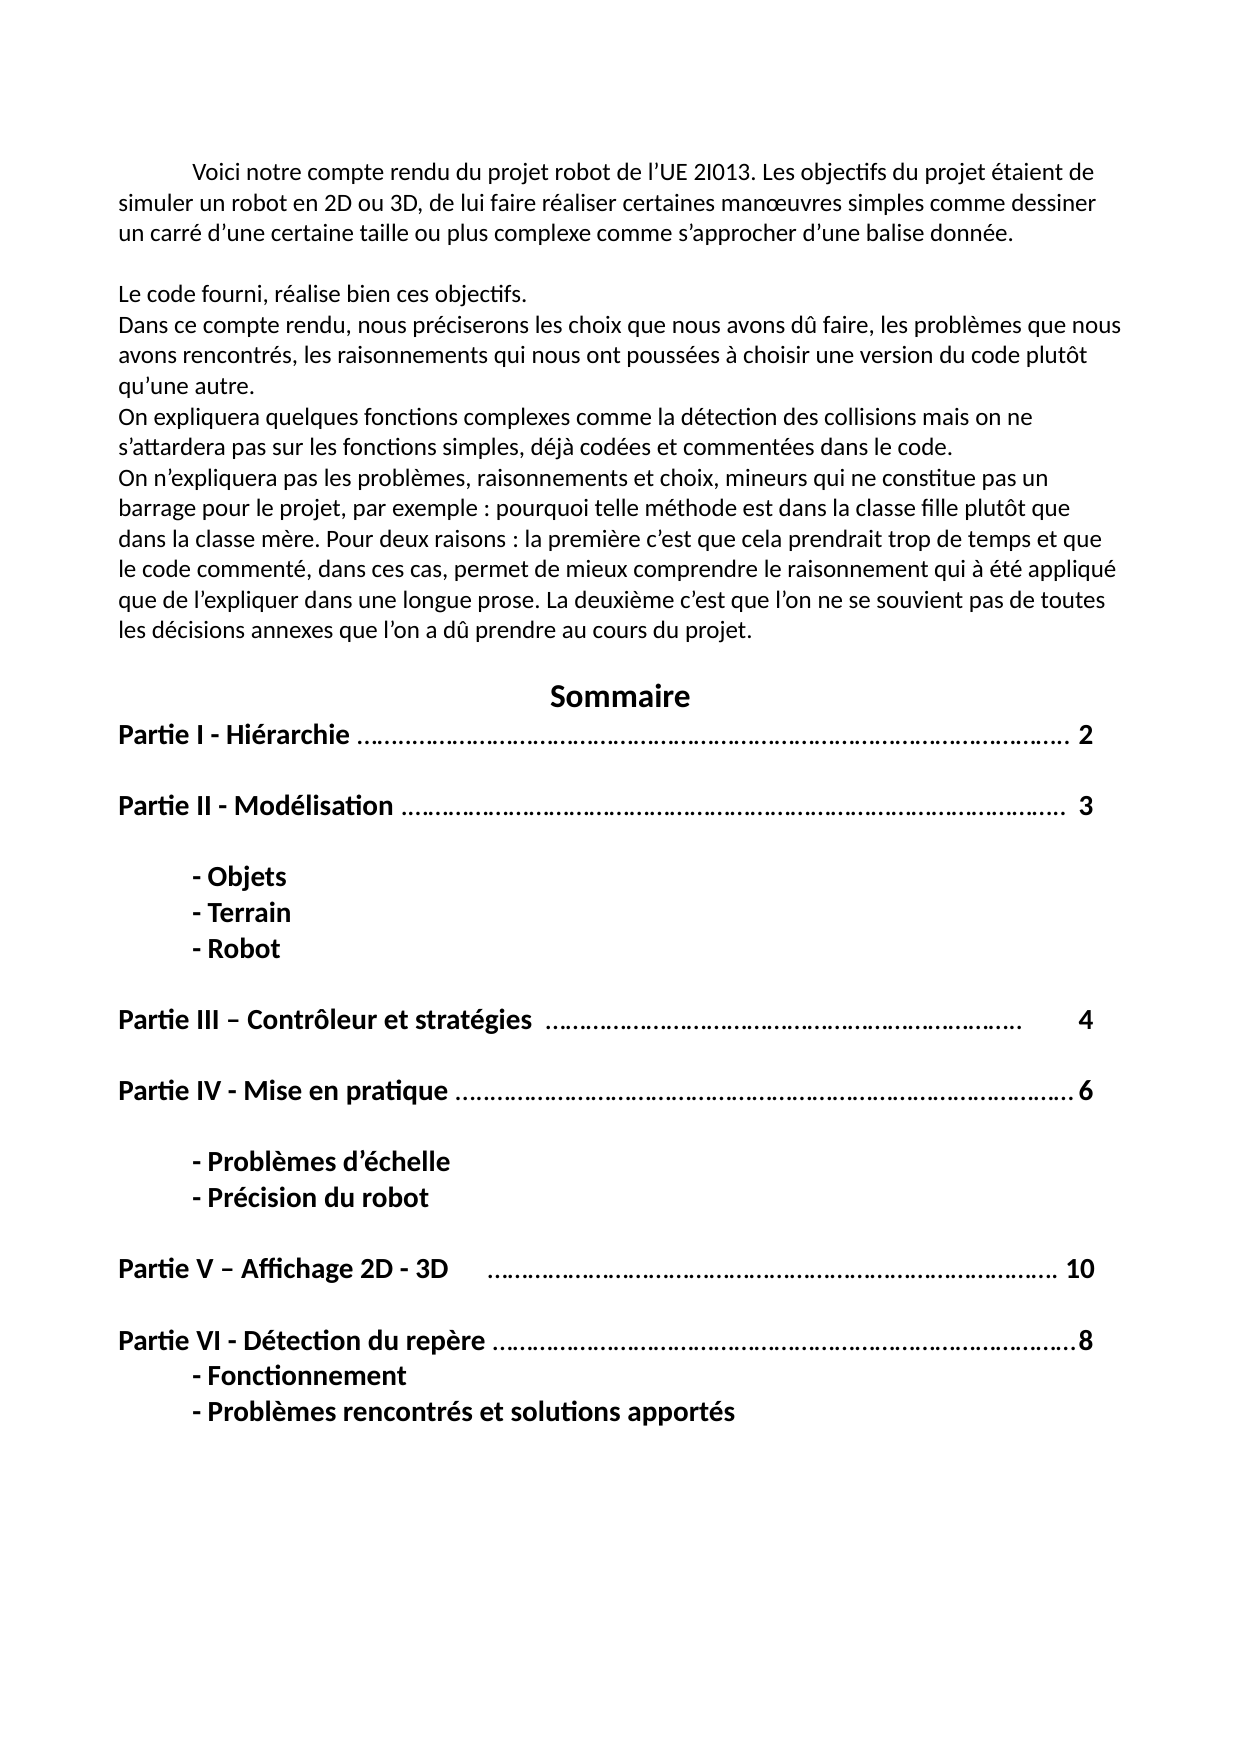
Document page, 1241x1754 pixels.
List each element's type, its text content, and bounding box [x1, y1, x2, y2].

text Partie III – Contrôleur et stratégies …………………………………………………………….. 4 [118, 1001, 1122, 1037]
text Voici notre compte rendu du projet robot de l’UE 2I013. Les objectifs du projet étaient de simuler un robot en 2D ou 3D, de lui faire réaliser certaines manœuvres simples comme dessiner un carré d’une certaine taille ou plus complexe comme s’approcher d’une balise donnée. [118, 156, 1122, 248]
text - Problèmes d’échelle [118, 1143, 1122, 1179]
text - Problèmes rencontrés et solutions apportés [118, 1393, 1122, 1428]
text - Objets [118, 858, 1122, 894]
text Dans ce compte rendu, nous préciserons les choix que nous avons dû faire, les problèmes que nous avons rencontrés, les raisonnements qui nous ont poussées à choisir une version du code plutôt qu’une autre. [118, 309, 1122, 401]
text Partie I - Hiérarchie ……..…………………………………………………………………………………….. 2 [118, 716, 1122, 752]
text - Fonctionnement [118, 1357, 1122, 1393]
text Partie VI - Détection du repère …………………………………………………………………………… 8 [118, 1322, 1122, 1357]
text - Robot [118, 930, 1122, 965]
text On n’expliquera pas les problèmes, raisonnements et choix, mineurs qui ne constitue pas un barrage pour le projet, par exemple : pourquoi telle méthode est dans la classe fille plutôt que dans la classe mère. Pour deux raisons : la première c’est que cela prendrait trop de temps et que le code commenté, dans ces cas, permet de mieux comprendre le raisonnement qui à été appliqué que de l’expliquer dans une longue prose. La deuxième c’est que l’on ne se souvient pas de toutes les décisions annexes que l’on a dû prendre au cours du projet. [118, 462, 1122, 645]
text Sommaire [118, 675, 1122, 716]
text Le code fourni, réalise bien ces objectifs. [118, 278, 1122, 309]
text Partie II - Modélisation .…………………………………………………………………………………….. 3 [118, 787, 1122, 823]
text Partie IV - Mise en pratique …..…………………………………………………………………………… 6 [118, 1072, 1122, 1108]
text - Terrain [118, 894, 1122, 930]
text On expliquera quelques fonctions complexes comme la détection des collisions mais on ne s’attardera pas sur les fonctions simples, déjà codées et commentées dans le code. [118, 401, 1122, 462]
text Partie V – Affichage 2D - 3D …………………………………………………………………………. 10 [118, 1250, 1122, 1286]
text - Précision du robot [118, 1179, 1122, 1215]
